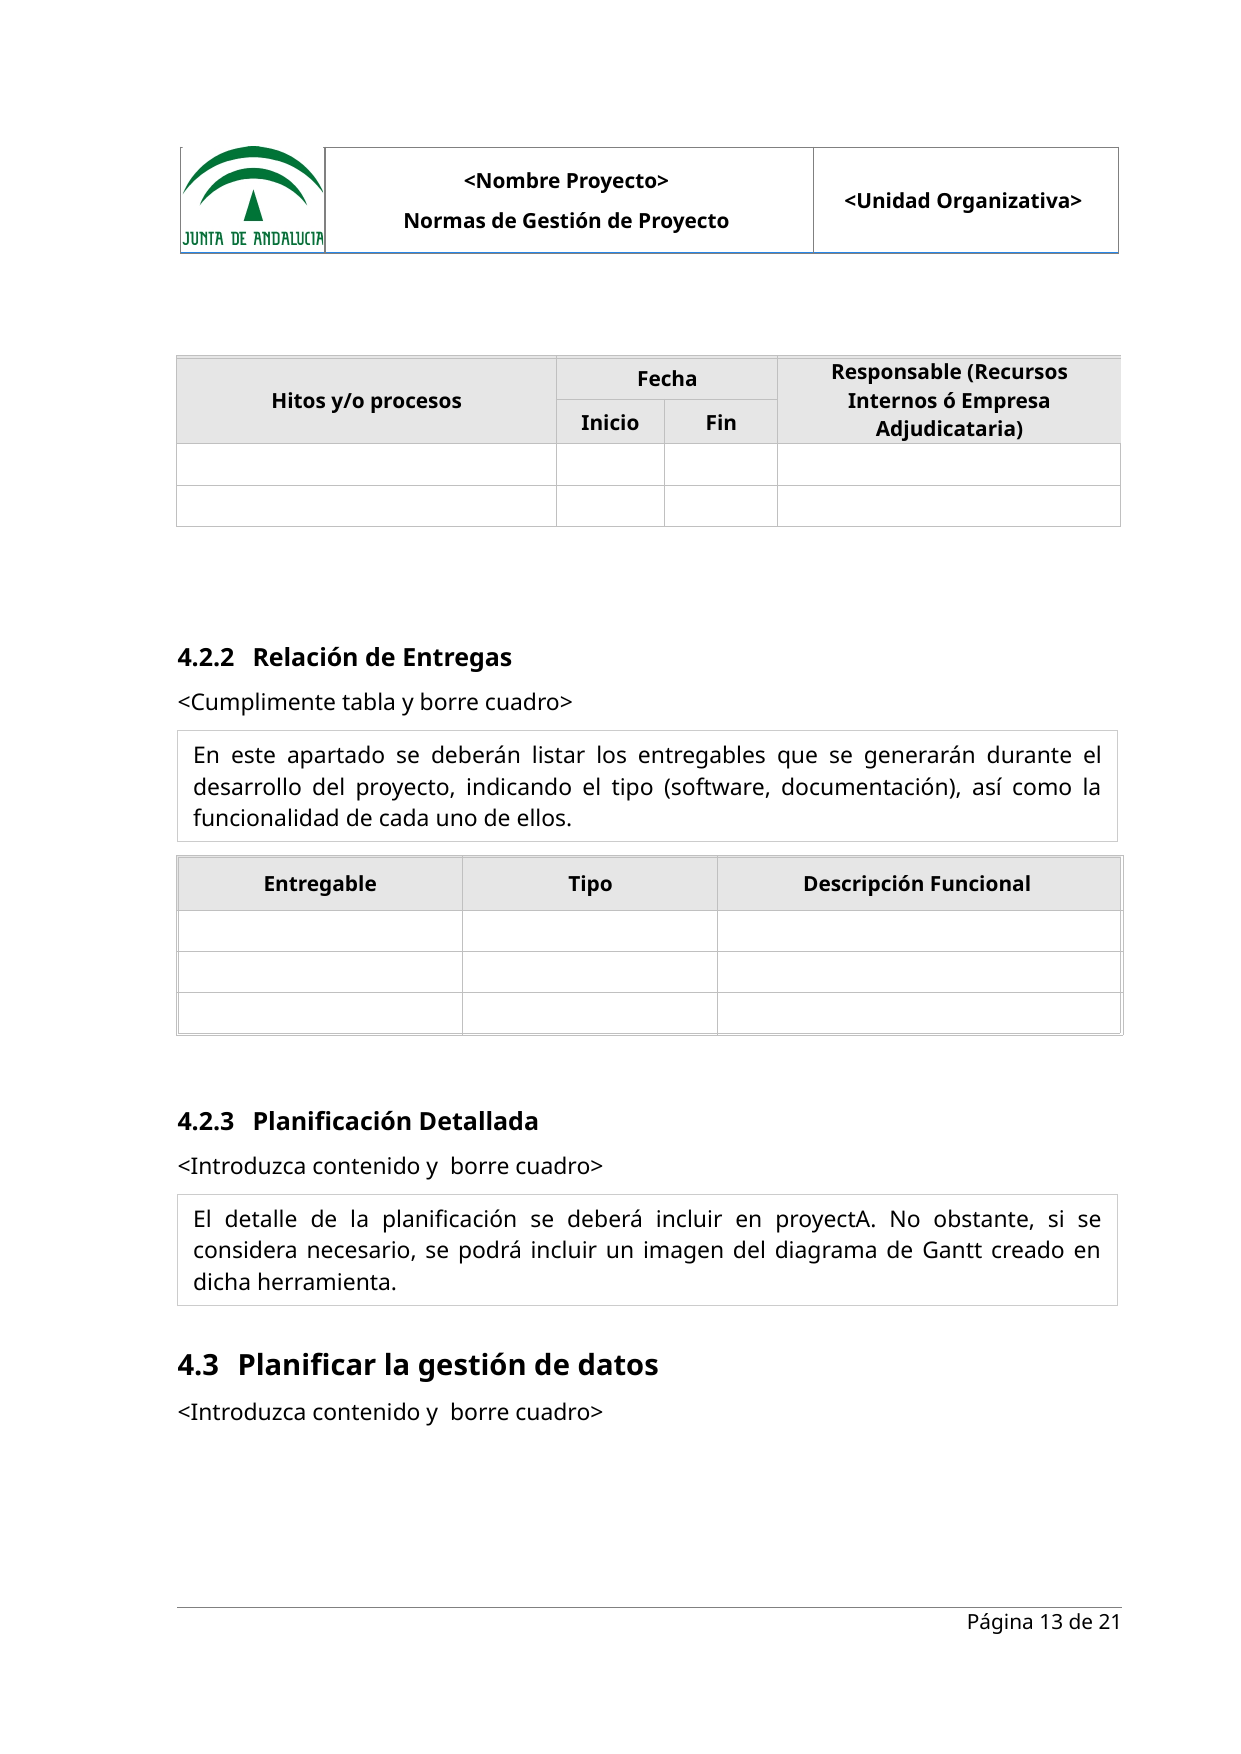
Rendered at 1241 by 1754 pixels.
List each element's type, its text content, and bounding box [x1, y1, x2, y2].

table_header Responsable (Recursos Internos ó Empresa Adjudicataria) [778, 359, 1121, 443]
table_cell [665, 444, 777, 484]
table_cell [177, 444, 556, 484]
table_cell [778, 444, 1120, 484]
table_header Hitos y/o procesos [177, 359, 556, 443]
table_cell [718, 993, 1120, 1032]
table_cell [177, 486, 556, 526]
text El detalle de la planificación se deberá incluir en proyectA. No obstante, si se considera necesario, se podrá incluir un imagen del diagrama de Gantt creado en dicha herramienta. [193, 1203, 1102, 1297]
table_header Fecha [557, 359, 777, 399]
text En este apartado se deberán listar los entregables que se generarán durante el desarrollo del proyecto, indicando el tipo (software, documentación), así como la funcionalidad de cada uno de ellos. [193, 739, 1102, 833]
table_cell [463, 911, 717, 951]
table_cell [718, 952, 1120, 992]
table_cell [463, 993, 717, 1032]
subtitle Planificar la gestión de datos [177, 1344, 1122, 1383]
table_cell [557, 486, 664, 526]
text <Introduzca contenido y borre cuadro> [177, 1150, 1122, 1181]
table_cell [179, 911, 462, 951]
table_header Descripción Funcional [718, 858, 1120, 910]
table_cell [778, 486, 1120, 526]
table_cell [718, 911, 1120, 951]
table_header Tipo [463, 858, 717, 910]
subtitle Planificación Detallada [177, 1103, 1122, 1138]
subtitle Relación de Entregas [177, 640, 1122, 674]
text <Cumplimente tabla y borre cuadro> [177, 686, 1122, 717]
table_cell Inicio [557, 400, 664, 443]
table_cell [179, 952, 462, 992]
table_cell Fin [665, 400, 777, 443]
table_cell [463, 952, 717, 992]
picture [182, 146, 324, 245]
text <Introduzca contenido y borre cuadro> [177, 1396, 1122, 1427]
table_header Entregable [179, 858, 462, 910]
table_cell [179, 993, 462, 1032]
table_cell [665, 486, 777, 526]
table_cell [557, 444, 664, 484]
